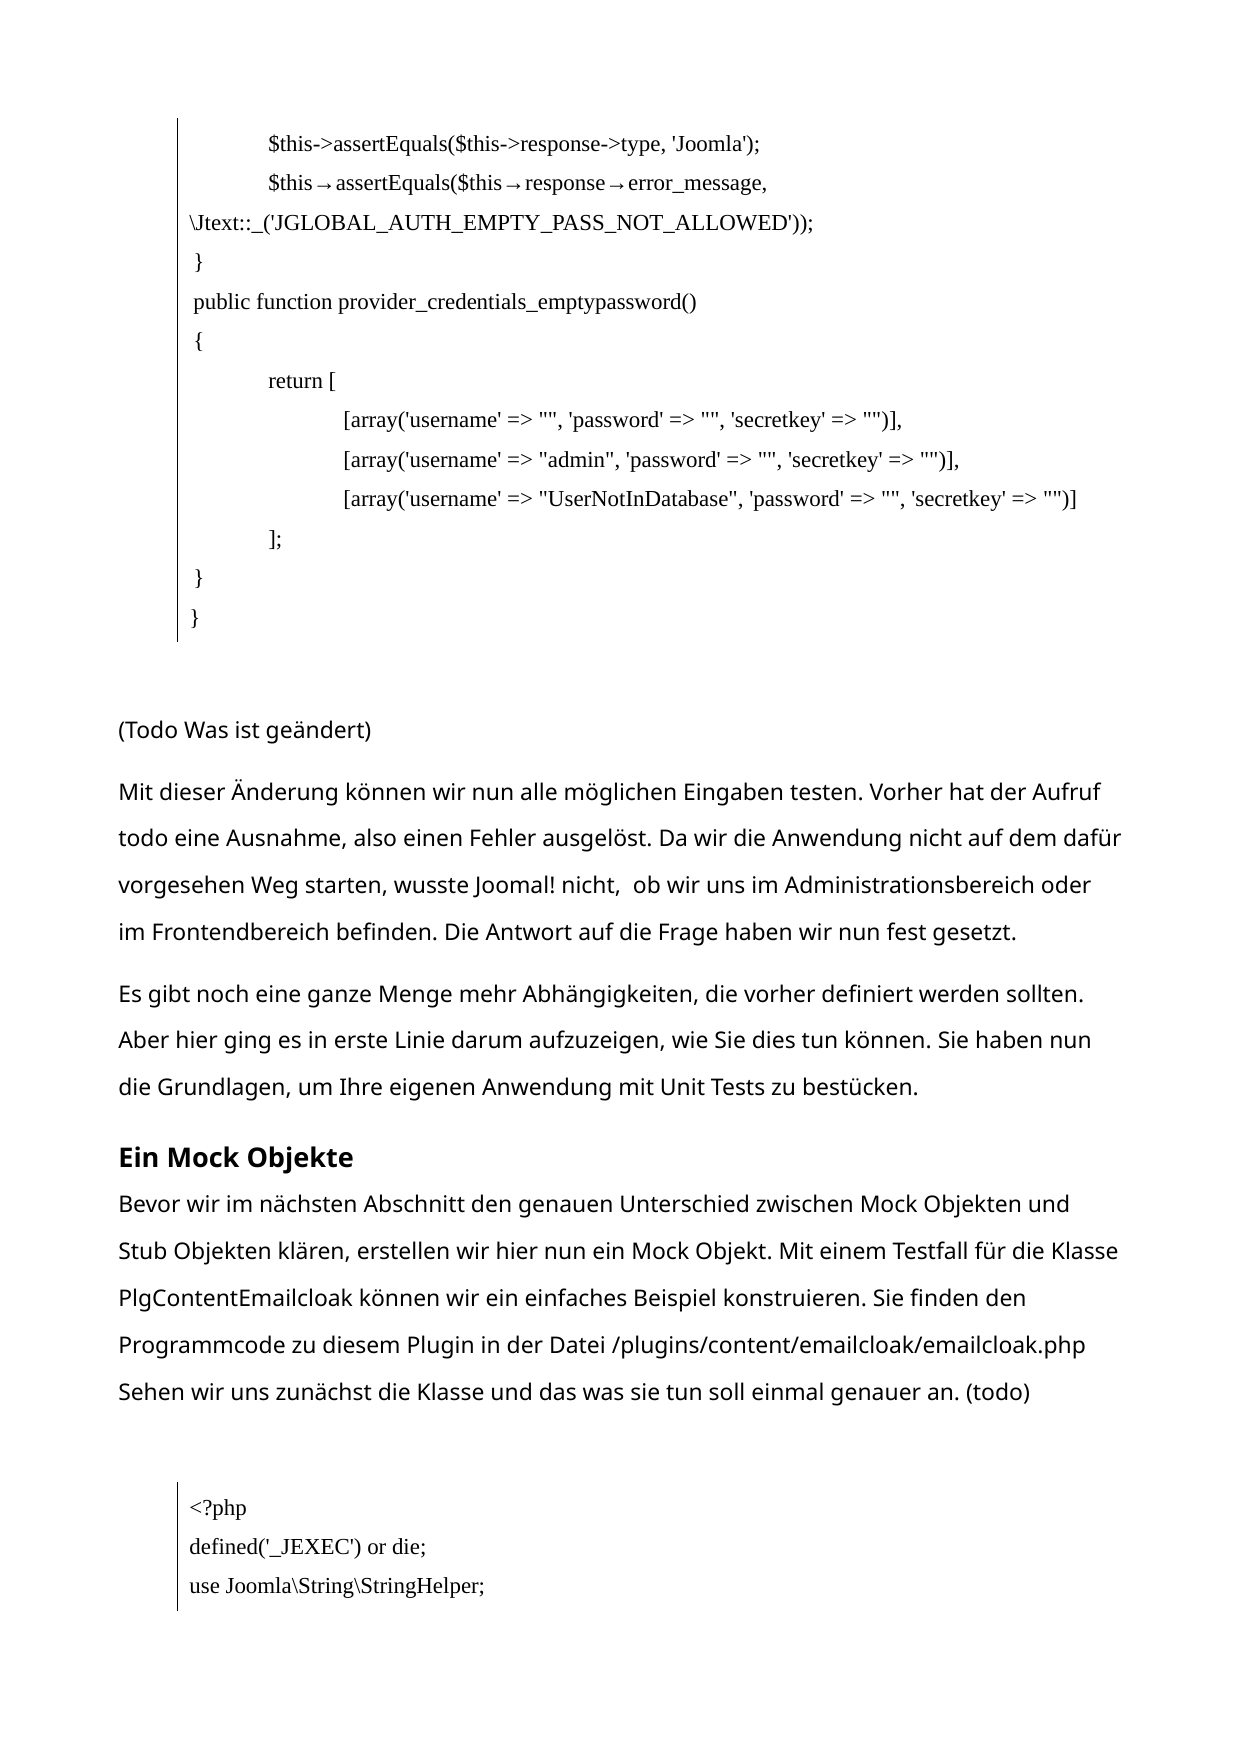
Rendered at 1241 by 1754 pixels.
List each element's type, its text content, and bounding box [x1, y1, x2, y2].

text <?php defined('_JEXEC') or die; use Joomla\String\StringHelper; [178, 1482, 1122, 1611]
text Mit dieser Änderung können wir nun alle möglichen Eingaben testen. Vorher hat der Aufruf todo eine Ausnahme, also einen Fehler ausgelöst. Da wir die Anwendung nicht auf dem dafür vorgesehen Weg starten, wusste Joomal! nicht, ob wir uns im Administrationsbereich oder im Frontendbereich befinden. Die Antwort auf die Frage haben wir nun fest gesetzt. [118, 775, 1122, 947]
text (Todo Was ist geändert) [118, 714, 1122, 745]
subtitle Ein Mock Objekte [118, 1139, 1122, 1176]
text Bevor wir im nächsten Abschnitt den genauen Unterschied zwischen Mock Objekten und Stub Objekten klären, erstellen wir hier nun ein Mock Objekt. Mit einem Testfall für die Klasse PlgContentEmailcloak können wir ein einfaches Beispiel konstruieren. Sie finden den Programmcode zu diesem Plugin in der Datei /plugins/content/emailcloak/emailcloak.php Sehen wir uns zunächst die Klasse und das was sie tun soll einmal genauer an. (todo) [118, 1188, 1122, 1407]
text $this->assertEquals($this->response->type, 'Joomla'); $this→assertEquals($this→response→error_message, \Jtext::_('JGLOBAL_AUTH_EMPTY_PASS_NOT_ALLOWED')); } public function provider_credentials_emptypassword() { return [ [array('username' => "", 'password' => "", 'secretkey' => "")], [array('username' => "admin", 'password' => "", 'secretkey' => "")], [array('username' => "UserNotInDatabase", 'password' => "", 'secretkey' => "")] ]; } } [178, 118, 1122, 642]
text Es gibt noch eine ganze Menge mehr Abhängigkeiten, die vorher definiert werden sollten. Aber hier ging es in erste Linie darum aufzuzeigen, wie Sie dies tun können. Sie haben nun die Grundlagen, um Ihre eigenen Anwendung mit Unit Tests zu bestücken. [118, 977, 1122, 1102]
